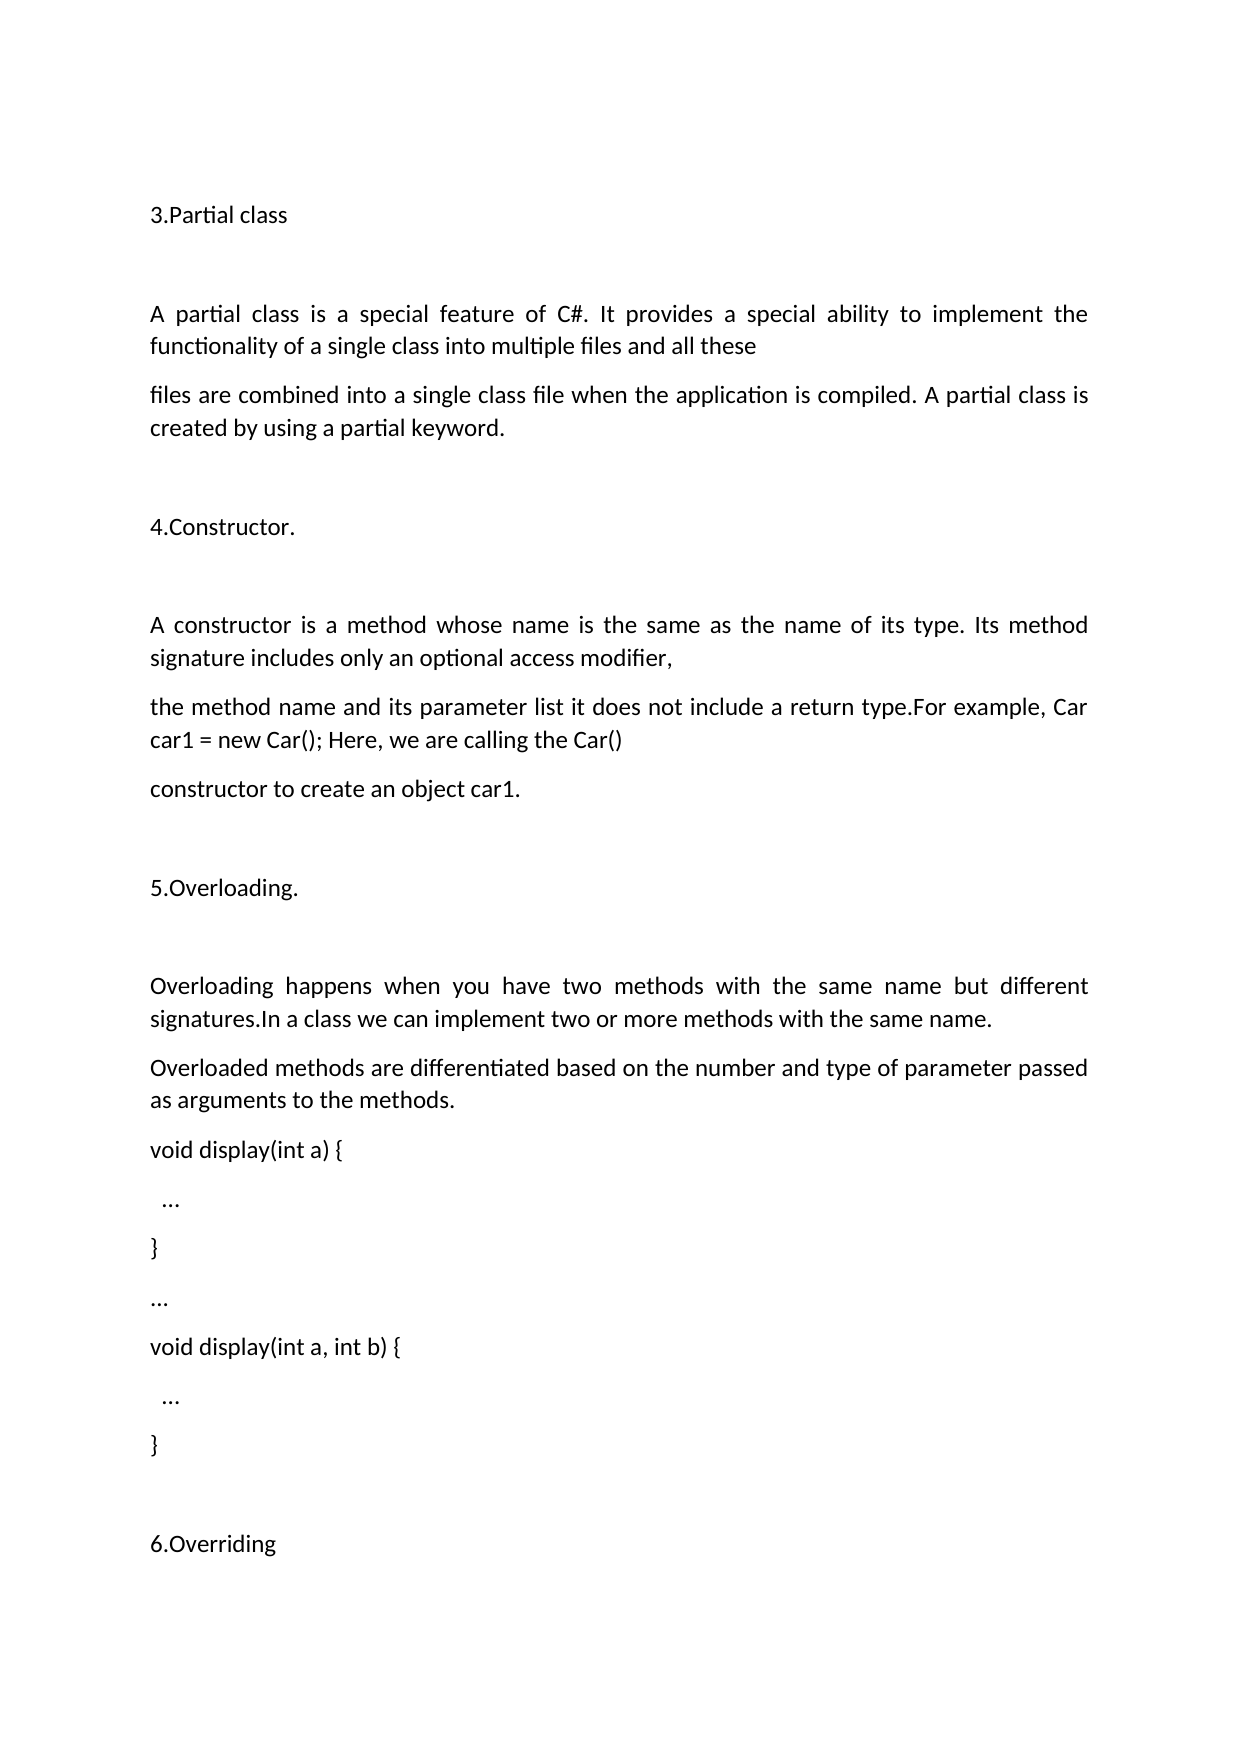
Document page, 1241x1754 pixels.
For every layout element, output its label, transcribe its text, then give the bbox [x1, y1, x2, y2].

text } [150, 1429, 1090, 1460]
text 5.Overloading. [150, 872, 1090, 902]
text ... [150, 1183, 1090, 1214]
text } [150, 1232, 1090, 1263]
text void display(int a, int b) { [150, 1331, 1090, 1362]
text A constructor is a method whose name is the same as the name of its type. Its method signature includes only an optional access modifier, [150, 609, 1090, 672]
text 4.Constructor. [150, 511, 1090, 541]
text the method name and its parameter list it does not include a return type.For example, Car car1 = new Car(); Here, we are calling the Car() [150, 691, 1090, 754]
text Overloaded methods are differentiated based on the number and type of parameter passed as arguments to the methods. [150, 1052, 1090, 1115]
text constructor to create an object car1. [150, 773, 1090, 804]
text 3.Partial class [150, 199, 1090, 230]
text ... [150, 1282, 1090, 1312]
text 6.Overriding [150, 1528, 1090, 1559]
text Overloading happens when you have two methods with the same name but different signatures.In a class we can implement two or more methods with the same name. [150, 970, 1090, 1033]
text ... [150, 1380, 1090, 1411]
text A partial class is a special feature of C#. It provides a special ability to implement the functionality of a single class into multiple files and all these [150, 298, 1090, 361]
text void display(int a) { [150, 1134, 1090, 1164]
text files are combined into a single class file when the application is compiled. A partial class is created by using a partial keyword. [150, 380, 1090, 443]
